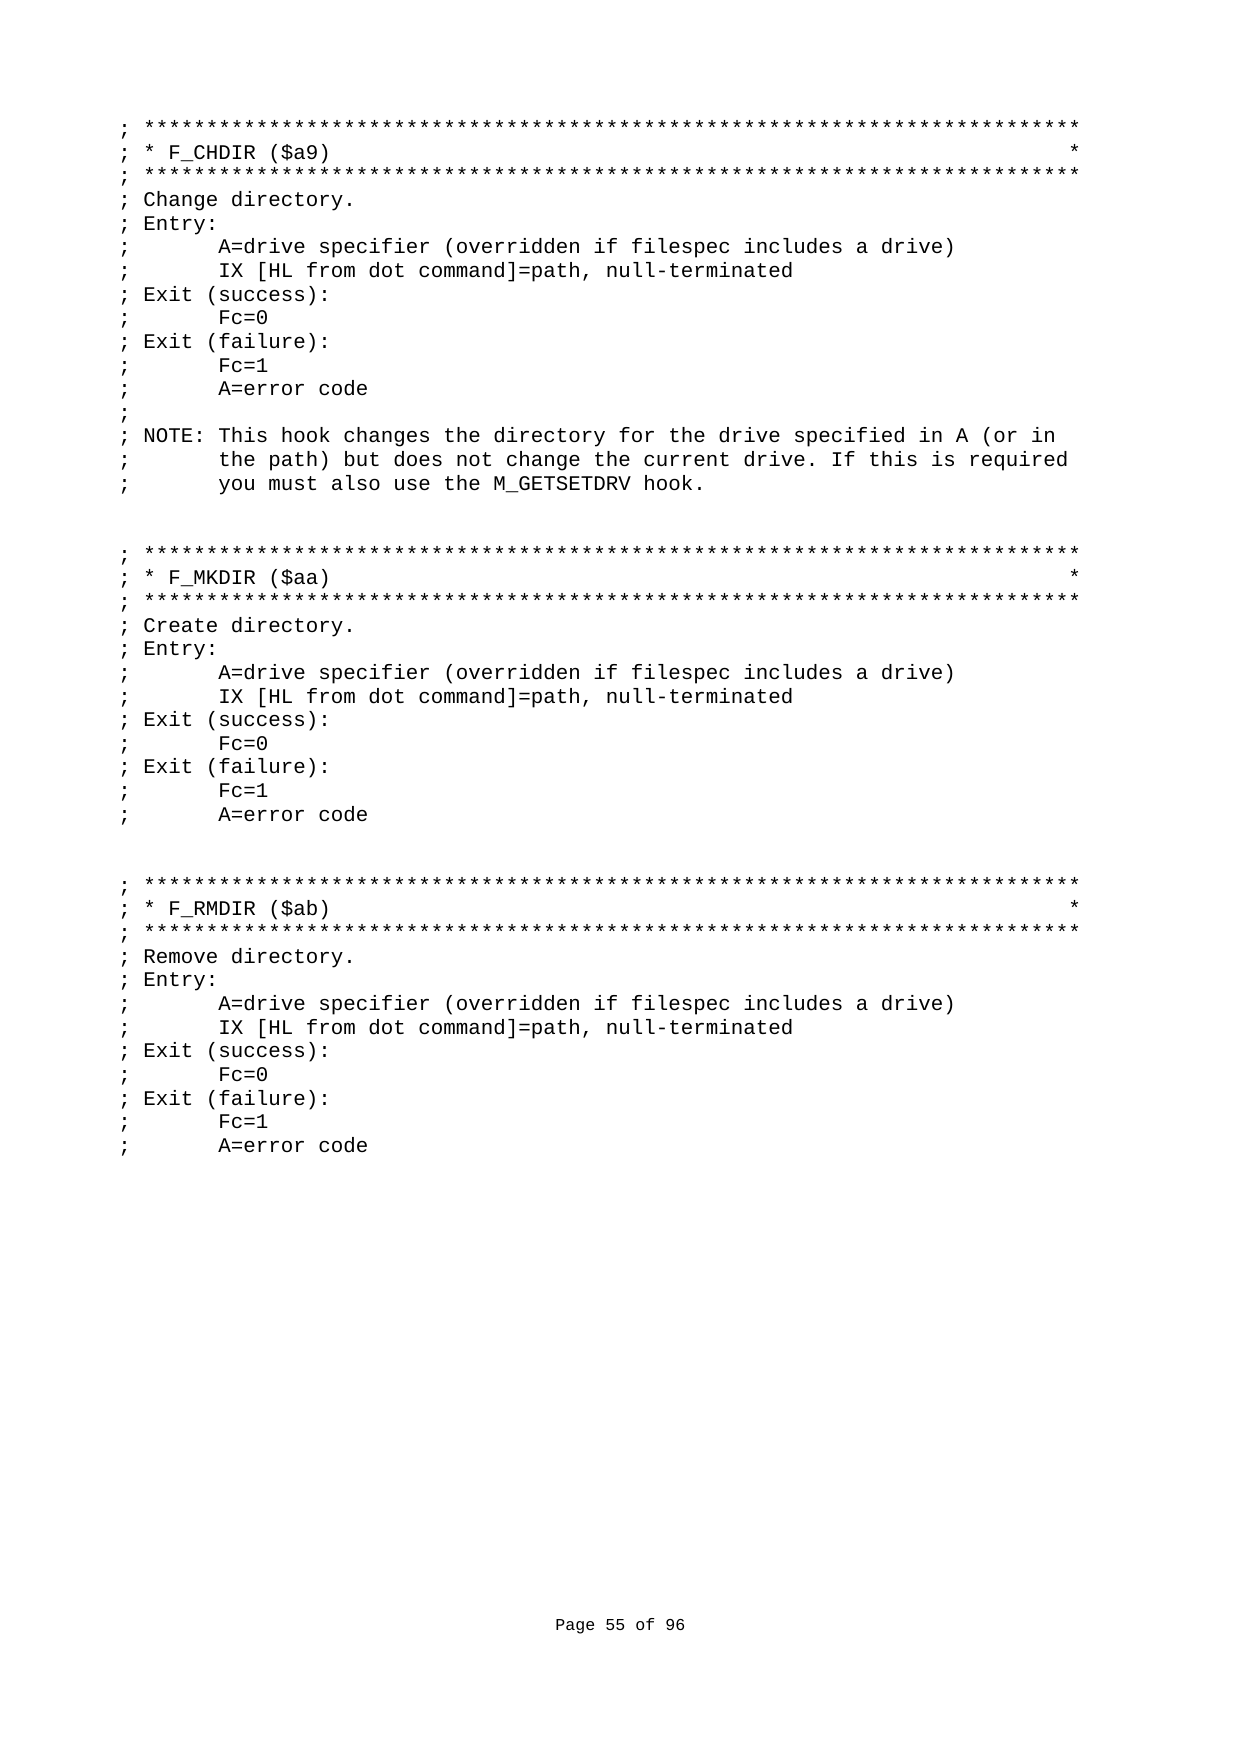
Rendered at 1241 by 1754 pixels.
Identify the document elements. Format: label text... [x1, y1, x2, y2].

text ; Fc=0 [118, 733, 1122, 757]
text ; NOTE: This hook changes the directory for the drive specified in A (or in [118, 426, 1122, 449]
text ; Exit (success): [118, 1040, 1122, 1064]
text ; Exit (success): [118, 284, 1122, 307]
text ; [118, 402, 1122, 426]
text ; *************************************************************************** [118, 165, 1122, 189]
text ; Fc=0 [118, 307, 1122, 331]
text ; Fc=1 [118, 354, 1122, 378]
text ; * F_MKDIR ($aa) * [118, 567, 1122, 591]
text ; Fc=1 [118, 1111, 1122, 1135]
text ; A=error code [118, 804, 1122, 827]
text ; A=error code [118, 378, 1122, 402]
text ; *************************************************************************** [118, 875, 1122, 898]
text ; *************************************************************************** [118, 591, 1122, 615]
text ; Change directory. [118, 189, 1122, 213]
text ; IX [HL from dot command]=path, null-terminated [118, 260, 1122, 284]
text ; A=error code [118, 1135, 1122, 1158]
text ; IX [HL from dot command]=path, null-terminated [118, 686, 1122, 709]
text ; Entry: [118, 638, 1122, 662]
text ; Fc=0 [118, 1064, 1122, 1088]
text ; * F_CHDIR ($a9) * [118, 142, 1122, 165]
text ; *************************************************************************** [118, 118, 1122, 142]
text ; Entry: [118, 969, 1122, 993]
text ; A=drive specifier (overridden if filespec includes a drive) [118, 993, 1122, 1017]
text ; Exit (success): [118, 709, 1122, 733]
text ; you must also use the M_GETSETDRV hook. [118, 473, 1122, 496]
text ; Exit (failure): [118, 757, 1122, 780]
text ; *************************************************************************** [118, 922, 1122, 946]
text ; Exit (failure): [118, 331, 1122, 354]
text ; A=drive specifier (overridden if filespec includes a drive) [118, 236, 1122, 260]
text ; Remove directory. [118, 946, 1122, 969]
text ; *************************************************************************** [118, 544, 1122, 567]
text ; A=drive specifier (overridden if filespec includes a drive) [118, 662, 1122, 686]
text ; Fc=1 [118, 780, 1122, 804]
text ; IX [HL from dot command]=path, null-terminated [118, 1017, 1122, 1040]
text ; Create directory. [118, 615, 1122, 638]
text ; Entry: [118, 213, 1122, 236]
text ; the path) but does not change the current drive. If this is required [118, 449, 1122, 473]
text ; Exit (failure): [118, 1088, 1122, 1111]
text ; * F_RMDIR ($ab) * [118, 898, 1122, 922]
